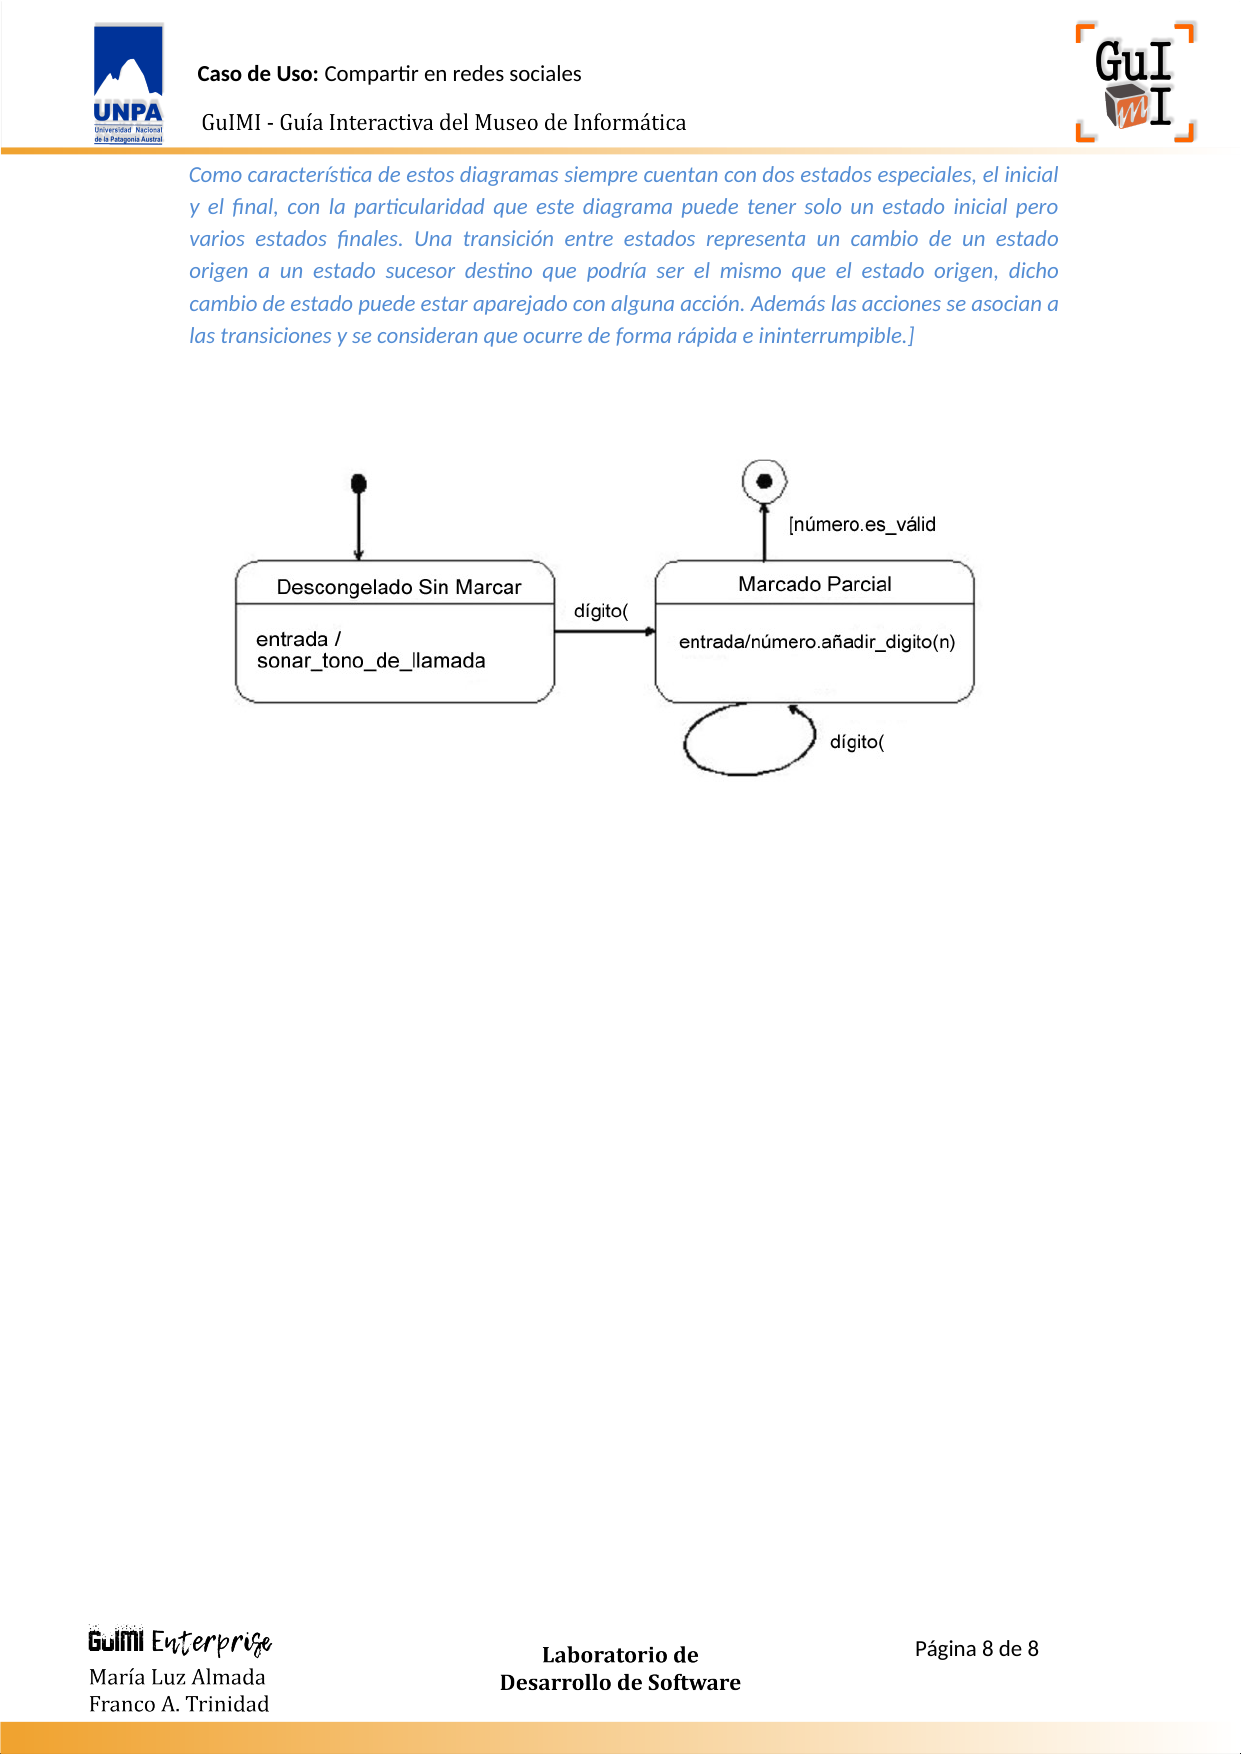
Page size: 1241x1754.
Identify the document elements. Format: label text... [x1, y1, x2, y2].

picture [0, 1613, 1241, 1754]
picture [193, 436, 1012, 796]
picture [0, 0, 1241, 155]
text Como característica de estos diagramas siempre cuentan con dos estados especiales, el inicial y el final, con la particularidad que este diagrama puede tener solo un estado inicial pero varios estados finales. Una transición entre estados representa un cambio de un estado origen a un estado sucesor destino que podría ser el mismo que el estado origen, dicho cambio de estado puede estar aparejado con alguna acción. Además las acciones se asocian a las transiciones y se consideran que ocurre de forma rápida e ininterrumpible.] [188, 160, 1063, 349]
